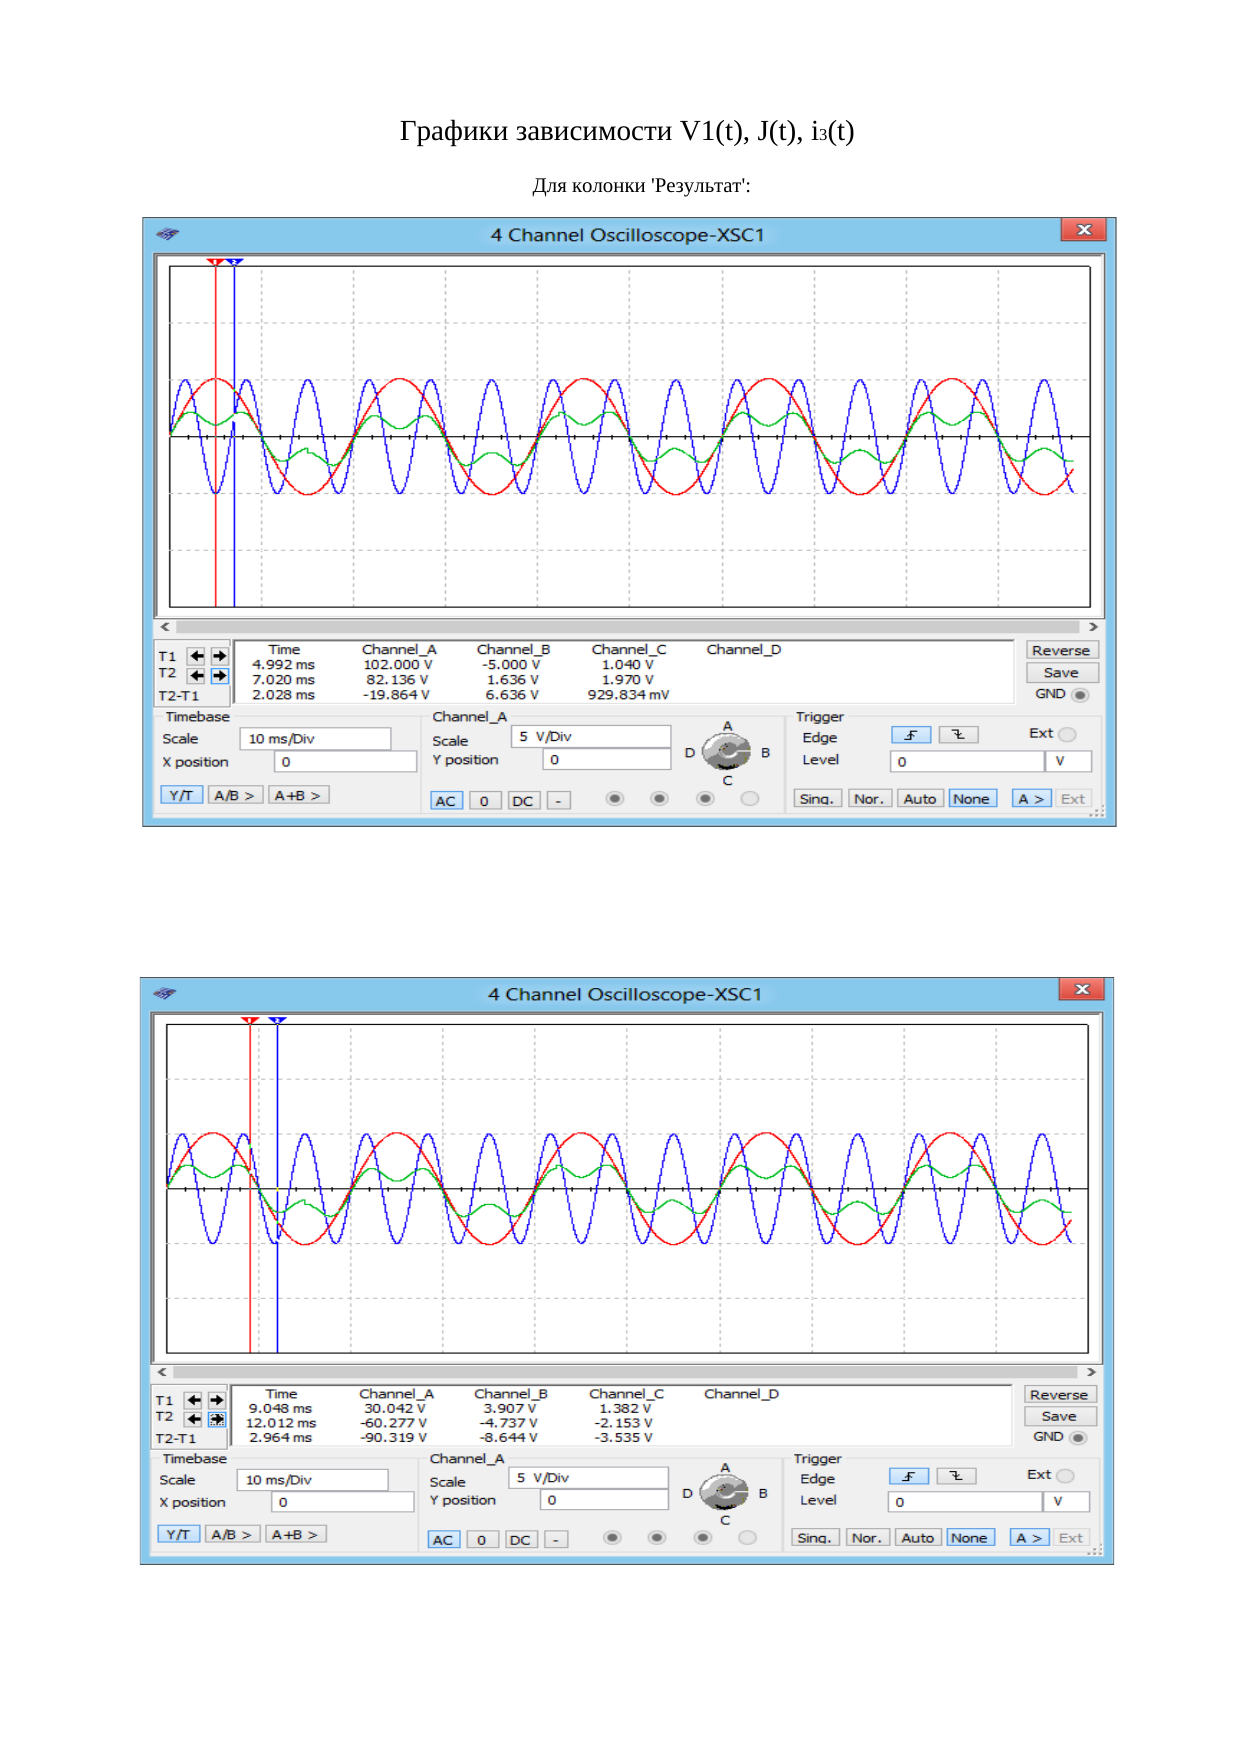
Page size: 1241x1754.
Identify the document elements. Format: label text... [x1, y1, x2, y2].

text Для колонки 'Результат': [118, 173, 1165, 197]
picture [139, 977, 1115, 1565]
text Для колонки 'Составляющая 1': [118, 197, 1165, 1637]
picture [142, 217, 1117, 827]
text Графики зависимости V1(t), J(t), i3(t) [118, 75, 1165, 147]
